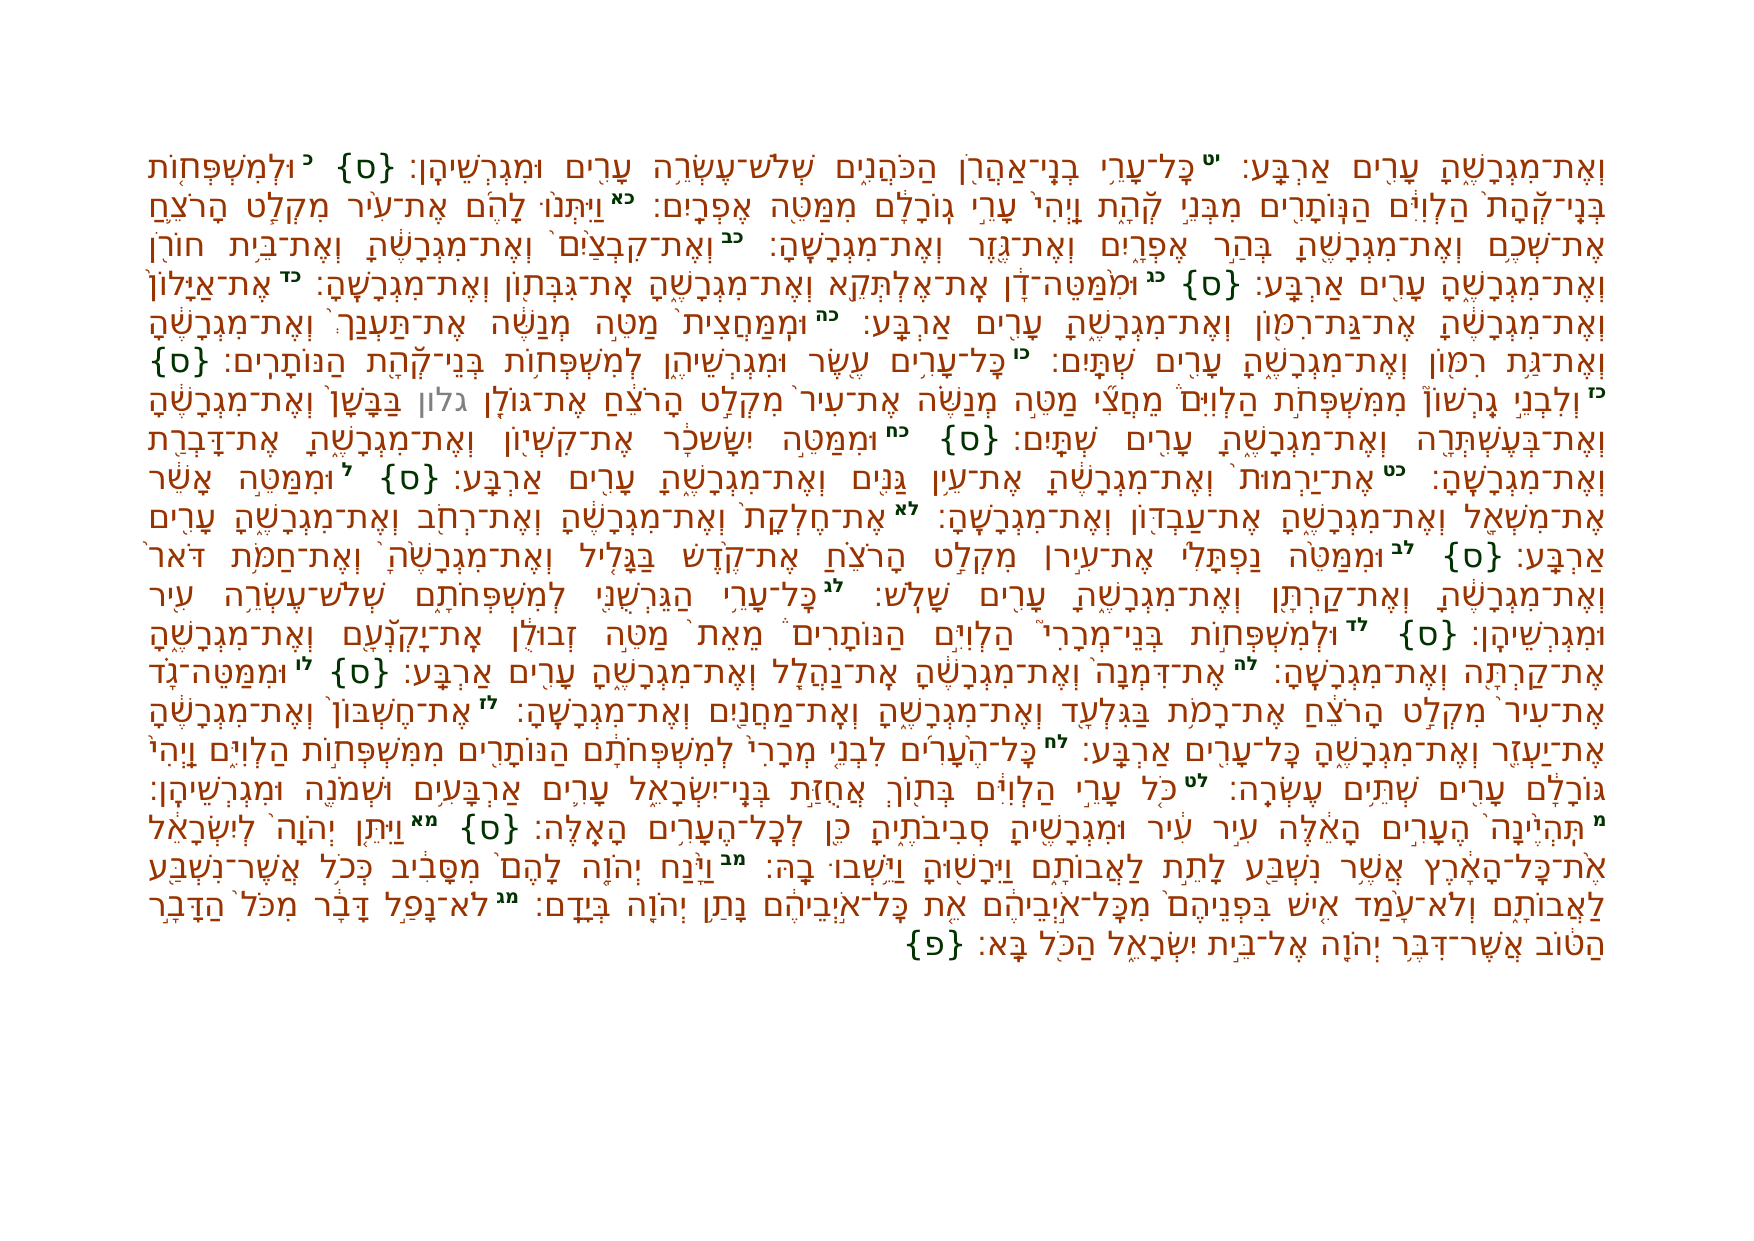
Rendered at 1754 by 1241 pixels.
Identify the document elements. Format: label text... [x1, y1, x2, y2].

text וְאֶת־מִגְרָשֶׁ֑הָ עָרִ֖ים אַרְבַּֽע׃ יט כׇּל־עָרֵ֥י בְנֵֽי־אַהֲרֹ֖ן הַכֹּהֲנִ֑ים שְׁלֹשׁ־עֶשְׂרֵ֥ה עָרִ֖ים וּמִגְרְשֵׁיהֶֽן׃ {ס} כ וּלְמִשְׁפְּח֤וֹת בְּנֵֽי־קְﬞהָת֙ הַלְוִיִּ֔ם הַנּֽוֹתָרִ֖ים מִבְּנֵ֣י קְﬞהָ֑ת וַֽיְהִי֙ עָרֵ֣י גֽוֹרָלָ֔ם מִמַּטֵּ֖ה אֶפְרָֽיִם׃ כא וַיִּתְּנ֨וּ לָהֶ֜ם אֶת־עִ֨יר מִקְלַ֧ט הָרֹצֵ֛חַ אֶת־שְׁכֶ֥ם וְאֶת־מִגְרָשֶׁ֖הָ בְּהַ֣ר אֶפְרָ֑יִם וְאֶת־גֶּ֖זֶר וְאֶת־מִגְרָשֶֽׁהָ׃ כב וְאֶת־קִבְצַ֙יִם֙ וְאֶת־מִגְרָשֶׁ֔הָ וְאֶת־בֵּ֥ית חוֹרֹ֖ן וְאֶת־מִגְרָשֶׁ֑הָ עָרִ֖ים אַרְבַּֽע׃ {ס} כג וּמִ֨מַּטֵּה־דָ֔ן אֶֽת־אֶלְתְּקֵ֖א וְאֶת־מִגְרָשֶׁ֑הָ אֶֽת־גִּבְּת֖וֹן וְאֶת־מִגְרָשֶֽׁהָ׃ כד אֶת־אַיָּלוֹן֙ וְאֶת־מִגְרָשֶׁ֔הָ אֶת־גַּת־רִמּ֖וֹן וְאֶת־מִגְרָשֶׁ֑הָ עָרִ֖ים אַרְבַּֽע׃ כה וּמִֽמַּחֲצִית֙ מַטֵּ֣ה מְנַשֶּׁ֔ה אֶת־תַּעְנַךְ֙ וְאֶת־מִגְרָשֶׁ֔הָ וְאֶת־גַּ֥ת רִמּ֖וֹן וְאֶת־מִגְרָשֶׁ֑הָ עָרִ֖ים שְׁתָּֽיִם׃ כו כׇּל־עָרִ֥ים עֶ֖שֶׂר וּמִגְרְשֵׁיהֶ֑ן לְמִשְׁפְּח֥וֹת בְּנֵי־קְﬞהָ֖ת הַנּוֹתָרִֽים׃ {ס} כז וְלִבְנֵ֣י גֵֽרְשׁוֹן֮ מִמִּשְׁפְּחֹ֣ת הַלְוִיִּם֒ מֵחֲצִ֞י מַטֵּ֣ה מְנַשֶּׁ֗ה אֶת־עִיר֙ מִקְלַ֣ט הָרֹצֵ֔חַ אֶת־גּוֹלָ֤ן גלון בַּבָּשָׁן֙ וְאֶת־מִגְרָשֶׁ֔הָ וְאֶת־בְּעֶשְׁתְּרָ֖ה וְאֶת־מִגְרָשֶׁ֑הָ עָרִ֖ים שְׁתָּֽיִם׃ {ס} כח וּמִמַּטֵּ֣ה יִשָּׂשכָ֔ר אֶת־קִשְׁי֖וֹן וְאֶת־מִגְרָשֶׁ֑הָ אֶת־דָּבְרַ֖ת וְאֶת־מִגְרָשֶֽׁהָ׃ כט אֶת־יַרְמוּת֙ וְאֶת־מִגְרָשֶׁ֔הָ אֶת־עֵ֥ין גַּנִּ֖ים וְאֶת־מִגְרָשֶׁ֑הָ עָרִ֖ים אַרְבַּֽע׃ {ס} ל וּמִמַּטֵּ֣ה אָשֵׁ֔ר אֶת־מִשְׁאָ֖ל וְאֶת־מִגְרָשֶׁ֑הָ אֶת־עַבְדּ֖וֹן וְאֶת־מִגְרָשֶֽׁהָ׃ לא אֶת־חֶלְקָת֙ וְאֶת־מִגְרָשֶׁ֔הָ וְאֶת־רְחֹ֖ב וְאֶת־מִגְרָשֶׁ֑הָ עָרִ֖ים אַרְבַּֽע׃ {ס} לב וּמִמַּטֵּ֨ה נַפְתָּלִ֜י אֶת־עִ֣יר׀ מִקְלַ֣ט הָרֹצֵ֗חַ אֶת־קֶ֨דֶשׁ בַּגָּלִ֤יל וְאֶת־מִגְרָשֶׁ֙הָ֙ וְאֶת־חַמֹּ֥ת דֹּאר֙ וְאֶת־מִגְרָשֶׁ֔הָ וְאֶת־קַרְתָּ֖ן וְאֶת־מִגְרָשֶׁ֑הָ עָרִ֖ים שָׁלֹֽשׁ׃ לג כׇּל־עָרֵ֥י הַגֵּרְשֻׁנִּ֖י לְמִשְׁפְּחֹתָ֑ם שְׁלֹשׁ־עֶשְׂרֵ֥ה עִ֖יר וּמִגְרְשֵׁיהֶֽן׃ {ס} לד וּלְמִשְׁפְּח֣וֹת בְּנֵי־מְרָרִי֮ הַלְוִיִּ֣ם הַנּוֹתָרִים֒ מֵאֵת֙ מַטֵּ֣ה זְבוּלֻ֔ן אֶֽת־יׇקְנְﬞעָ֖ם וְאֶת־מִגְרָשֶׁ֑הָ אֶת־קַרְתָּ֖ה וְאֶת־מִגְרָשֶֽׁהָ׃ לה אֶת־דִּמְנָה֙ וְאֶת־מִגְרָשֶׁ֔הָ אֶֽת־נַהֲלָ֖ל וְאֶת־מִגְרָשֶׁ֑הָ עָרִ֖ים אַרְבַּֽע׃ {ס} לו וּמִמַּטֵּה־גָ֗ד אֶת־עִיר֙ מִקְלַ֣ט הָרֹצֵ֔חַ אֶת־רָמֹ֥ת בַּגִּלְעָ֖ד וְאֶת־מִגְרָשֶׁ֑הָ וְאֶֽת־מַחֲנַ֖יִם וְאֶת־מִגְרָשֶֽׁהָ׃ לז אֶת־חֶשְׁבּוֹן֙ וְאֶת־מִגְרָשֶׁ֔הָ אֶת־יַעְזֵ֖ר וְאֶת־מִגְרָשֶׁ֑הָ כׇּל־עָרִ֖ים אַרְבַּֽע׃ לח כׇּל־הֶ֨עָרִ֜ים לִבְנֵ֤י מְרָרִי֙ לְמִשְׁפְּחֹתָ֔ם הַנּוֹתָרִ֖ים מִמִּשְׁפְּח֣וֹת הַלְוִיִּ֑ם וַֽיְהִי֙ גּוֹרָלָ֔ם עָרִ֖ים שְׁתֵּ֥ים עֶשְׂרֵֽה׃ לט כֹּ֚ל עָרֵ֣י הַלְוִיִּ֔ם בְּת֖וֹךְ אֲחֻזַּ֣ת בְּנֵֽי־יִשְׂרָאֵ֑ל עָרִ֛ים אַרְבָּעִ֥ים וּשְׁמֹנֶ֖ה וּמִגְרְשֵׁיהֶֽן׃ מ תִּֽהְיֶ֙ינָה֙ הֶעָרִ֣ים הָאֵ֔לֶּה עִ֣יר עִ֔יר וּמִגְרָשֶׁ֖יהָ סְבִיבֹתֶ֑יהָ כֵּ֖ן לְכׇל־הֶעָרִ֥ים הָאֵֽלֶּה׃ {ס} מא וַיִּתֵּ֤ן יְהֹוָה֙ לְיִשְׂרָאֵ֔ל אֶ֨ת־כׇּל־הָאָ֔רֶץ אֲשֶׁ֥ר נִשְׁבַּ֖ע לָתֵ֣ת לַאֲבוֹתָ֑ם וַיִּרָשׁ֖וּהָ וַיֵּ֥שְׁבוּ בָֽהּ׃ מב וַיָּ֨נַח יְהֹוָ֤ה לָהֶם֙ מִסָּבִ֔יב כְּכֹ֥ל אֲשֶׁר־נִשְׁבַּ֖ע לַאֲבוֹתָ֑ם וְלֹא־עָ֨מַד אִ֤ישׁ בִּפְנֵיהֶם֙ מִכׇּל־אֹ֣יְבֵיהֶ֔ם אֵ֚ת כׇּל־אֹ֣יְבֵיהֶ֔ם נָתַ֥ן יְהֹוָ֖ה בְּיָדָֽם׃ מג לֹא־נָפַ֣ל דָּבָ֔ר מִכֹּל֙ הַדָּבָ֣ר הַטּ֔וֹב אֲשֶׁר־דִּבֶּ֥ר יְהֹוָ֖ה אֶל־בֵּ֣ית יִשְׂרָאֵ֑ל הַכֹּ֖ל בָּֽא׃ {פ} [148, 148, 1606, 964]
